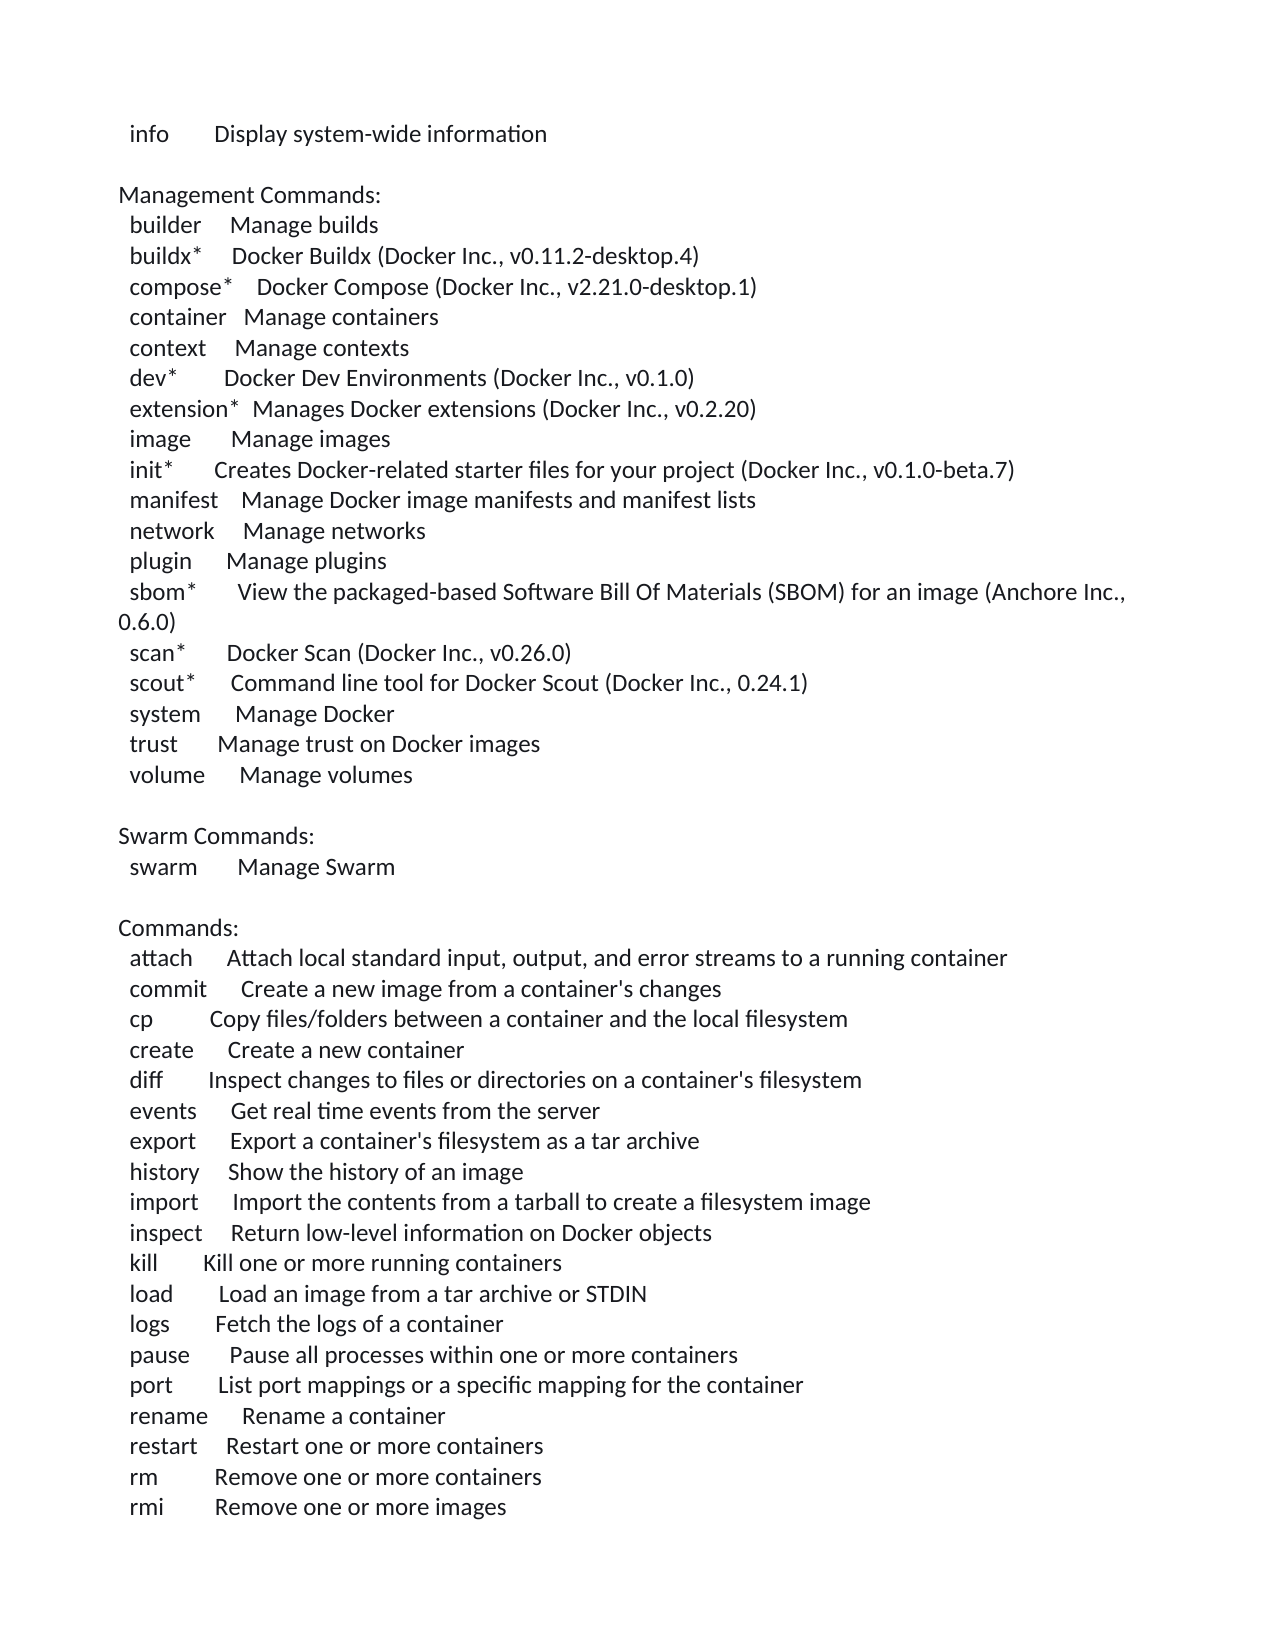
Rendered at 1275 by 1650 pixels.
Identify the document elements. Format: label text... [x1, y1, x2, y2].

text extension* Manages Docker extensions (Docker Inc., v0.2.20) [118, 393, 1157, 423]
text scan* Docker Scan (Docker Inc., v0.26.0) [118, 637, 1157, 667]
text trust Manage trust on Docker images [118, 728, 1157, 759]
text network Manage networks [118, 515, 1157, 545]
text compose* Docker Compose (Docker Inc., v2.21.0-desktop.1) [118, 271, 1157, 301]
text history Show the history of an image [118, 1156, 1157, 1186]
text cp Copy files/folders between a container and the local filesystem [118, 1003, 1157, 1034]
text logs Fetch the logs of a container [118, 1308, 1157, 1339]
text attach Attach local standard input, output, and error streams to a running container [118, 942, 1157, 973]
text events Get real time events from the server [118, 1095, 1157, 1125]
text import Import the contents from a tarball to create a filesystem image [118, 1186, 1157, 1217]
text inspect Return low-level information on Docker objects [118, 1217, 1157, 1247]
text rmi Remove one or more images [118, 1492, 1157, 1522]
text diff Inspect changes to files or directories on a container's filesystem [118, 1064, 1157, 1095]
text init* Creates Docker-related starter files for your project (Docker Inc., v0.1.0-beta.7) [118, 454, 1157, 484]
text scout* Command line tool for Docker Scout (Docker Inc., 0.24.1) [118, 667, 1157, 698]
text container Manage containers [118, 301, 1157, 332]
text manifest Manage Docker image manifests and manifest lists [118, 484, 1157, 515]
text export Export a container's filesystem as a tar archive [118, 1125, 1157, 1156]
text image Manage images [118, 423, 1157, 454]
text swarm Manage Swarm [118, 851, 1157, 881]
text load Load an image from a tar archive or STDIN [118, 1278, 1157, 1308]
text commit Create a new image from a container's changes [118, 973, 1157, 1003]
text sbom* View the packaged-based Software Bill Of Materials (SBOM) for an image (Anchore Inc., 0.6.0) [118, 576, 1157, 637]
text rm Remove one or more containers [118, 1461, 1157, 1492]
text dev* Docker Dev Environments (Docker Inc., v0.1.0) [118, 362, 1157, 393]
text plugin Manage plugins [118, 545, 1157, 576]
text Management Commands: [118, 179, 1157, 210]
text pause Pause all processes within one or more containers [118, 1339, 1157, 1369]
text info Display system-wide information [118, 118, 1157, 149]
text restart Restart one or more containers [118, 1431, 1157, 1461]
text system Manage Docker [118, 698, 1157, 728]
text Commands: [118, 912, 1157, 942]
text rename Rename a container [118, 1400, 1157, 1431]
text context Manage contexts [118, 332, 1157, 362]
text port List port mappings or a specific mapping for the container [118, 1369, 1157, 1400]
text volume Manage volumes [118, 759, 1157, 789]
text buildx* Docker Buildx (Docker Inc., v0.11.2-desktop.4) [118, 240, 1157, 271]
text create Create a new container [118, 1034, 1157, 1064]
text kill Kill one or more running containers [118, 1247, 1157, 1278]
text Swarm Commands: [118, 820, 1157, 851]
text builder Manage builds [118, 210, 1157, 240]
